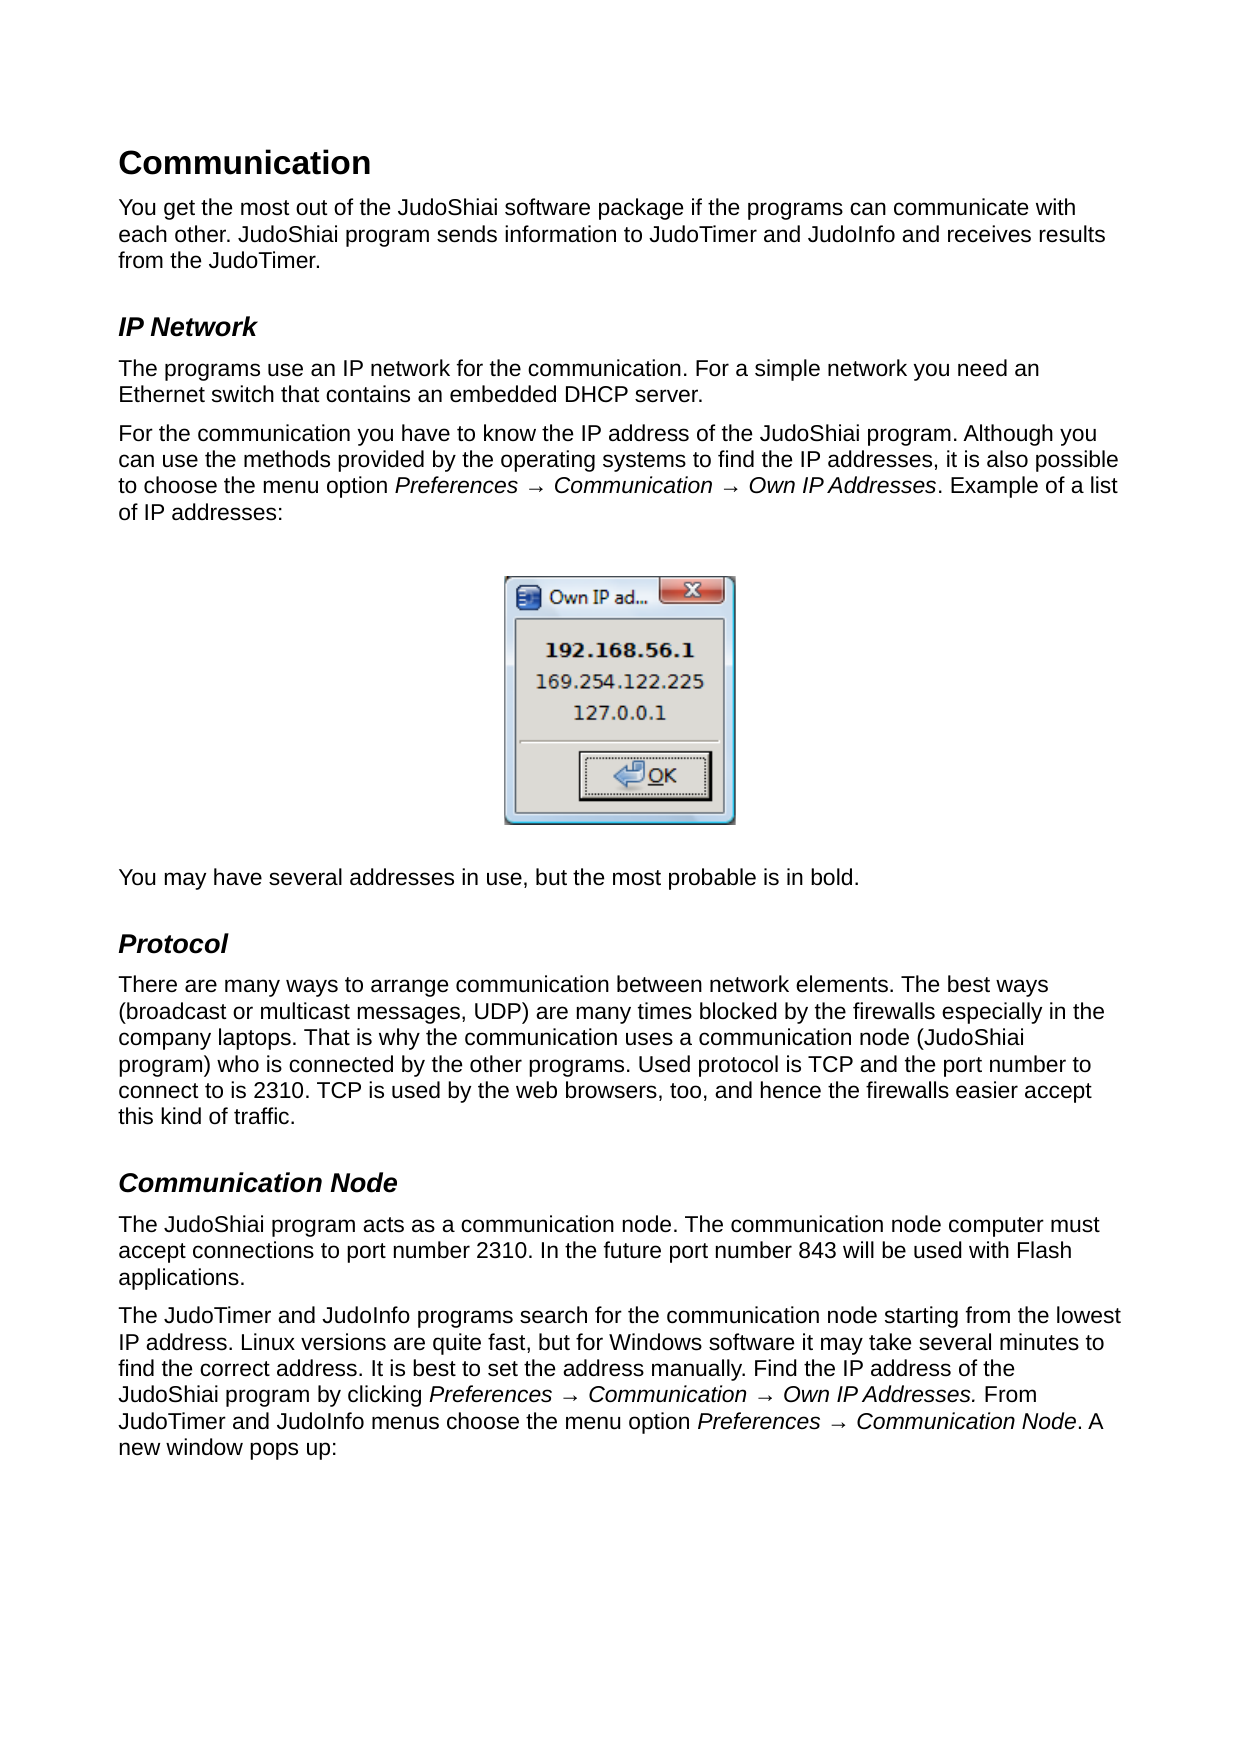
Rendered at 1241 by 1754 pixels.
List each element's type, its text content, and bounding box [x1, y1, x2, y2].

text The programs use an IP network for the communication. For a simple network you need an Ethernet switch that contains an embedded DHCP server. [118, 354, 1122, 407]
text The JudoShiai program acts as a communication node. The communication node computer must accept connections to port number 2310. In the future port number 843 will be used with Flash applications. [118, 1211, 1122, 1290]
subtitle Communication Node [118, 1167, 1122, 1198]
text You get the most out of the JudoShiai software package if the programs can communicate with each other. JudoShiai program sends information to JudoTimer and JudoInfo and receives results from the JudoTimer. [118, 194, 1122, 273]
text The JudoTimer and JudoInfo programs search for the communication node starting from the lowest IP address. Linux versions are quite fast, but for Windows software it may take several minutes to find the correct address. It is best to set the address manually. Find the IP address of the JudoShiai program by clicking Preferences → Communication → Own IP Addresses. From JudoTimer and JudoInfo menus choose the menu option Preferences → Communication Node. A new window pops up: [118, 1302, 1122, 1461]
picture [504, 576, 736, 825]
text There are many ways to arrange communication between network elements. The best ways (broadcast or multicast messages, UDP) are many times blocked by the firewalls especially in the company laptops. That is why the communication uses a communication node (JudoShiai program) who is connected by the other programs. Used protocol is TCP and the port number to connect to is 2310. TCP is used by the web browsers, too, and hence the firewalls easier accept this kind of traffic. [118, 971, 1122, 1129]
subtitle Protocol [118, 928, 1122, 959]
subtitle IP Network [118, 311, 1122, 342]
text You may have several addresses in use, but the most probable is in bold. [118, 864, 1122, 890]
text For the communication you have to know the IP address of the JudoShiai program. Although you can use the methods provided by the operating systems to find the IP addresses, it is also possible to choose the menu option Preferences → Communication → Own IP Addresses. Example of a list of IP addresses: [118, 420, 1122, 525]
subtitle Communication [118, 143, 1122, 182]
